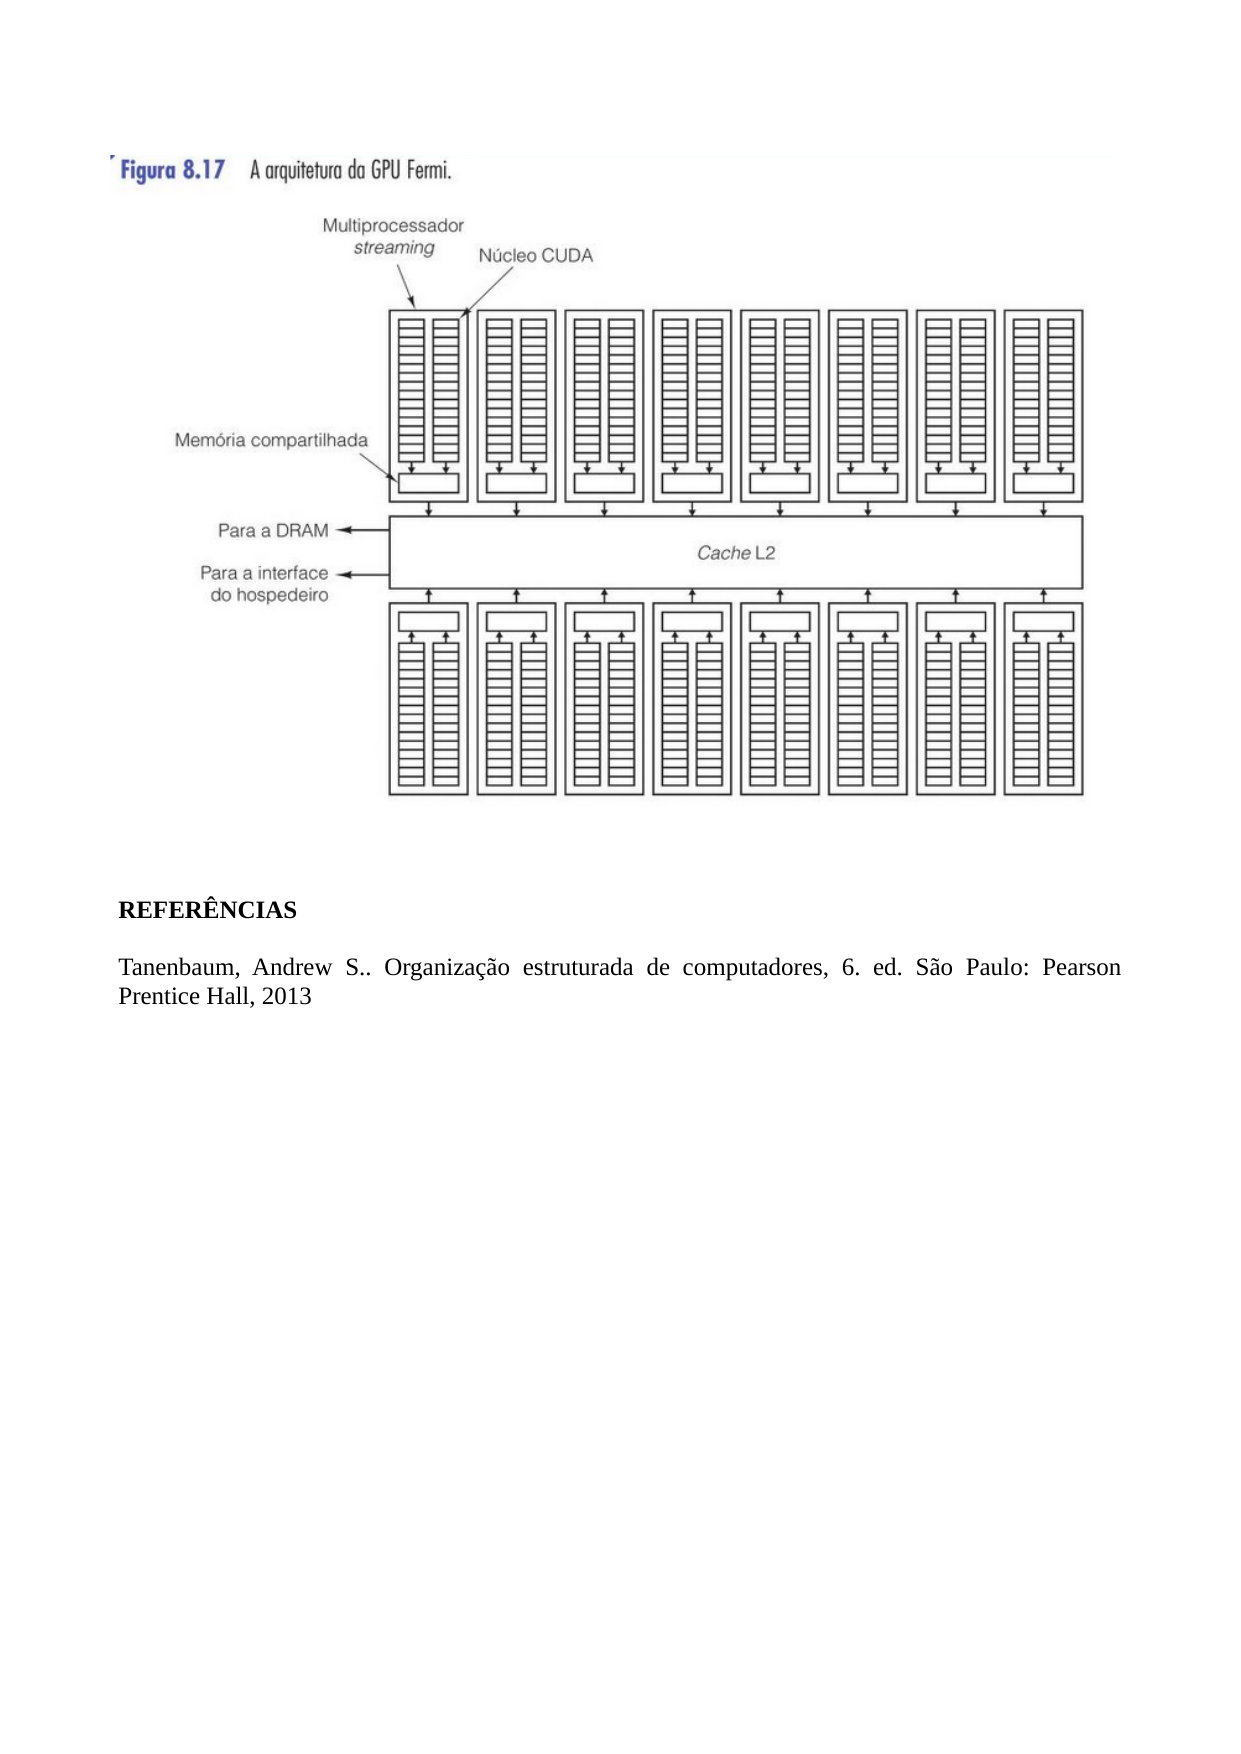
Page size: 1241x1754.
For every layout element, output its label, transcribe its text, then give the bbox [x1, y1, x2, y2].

text REFERÊNCIAS [118, 895, 1122, 923]
text Tanenbaum, Andrew S.. Organização estruturada de computadores, 6. ed. São Paulo: Pearson Prentice Hall, 2013 [118, 952, 1122, 1010]
picture [110, 155, 1115, 809]
